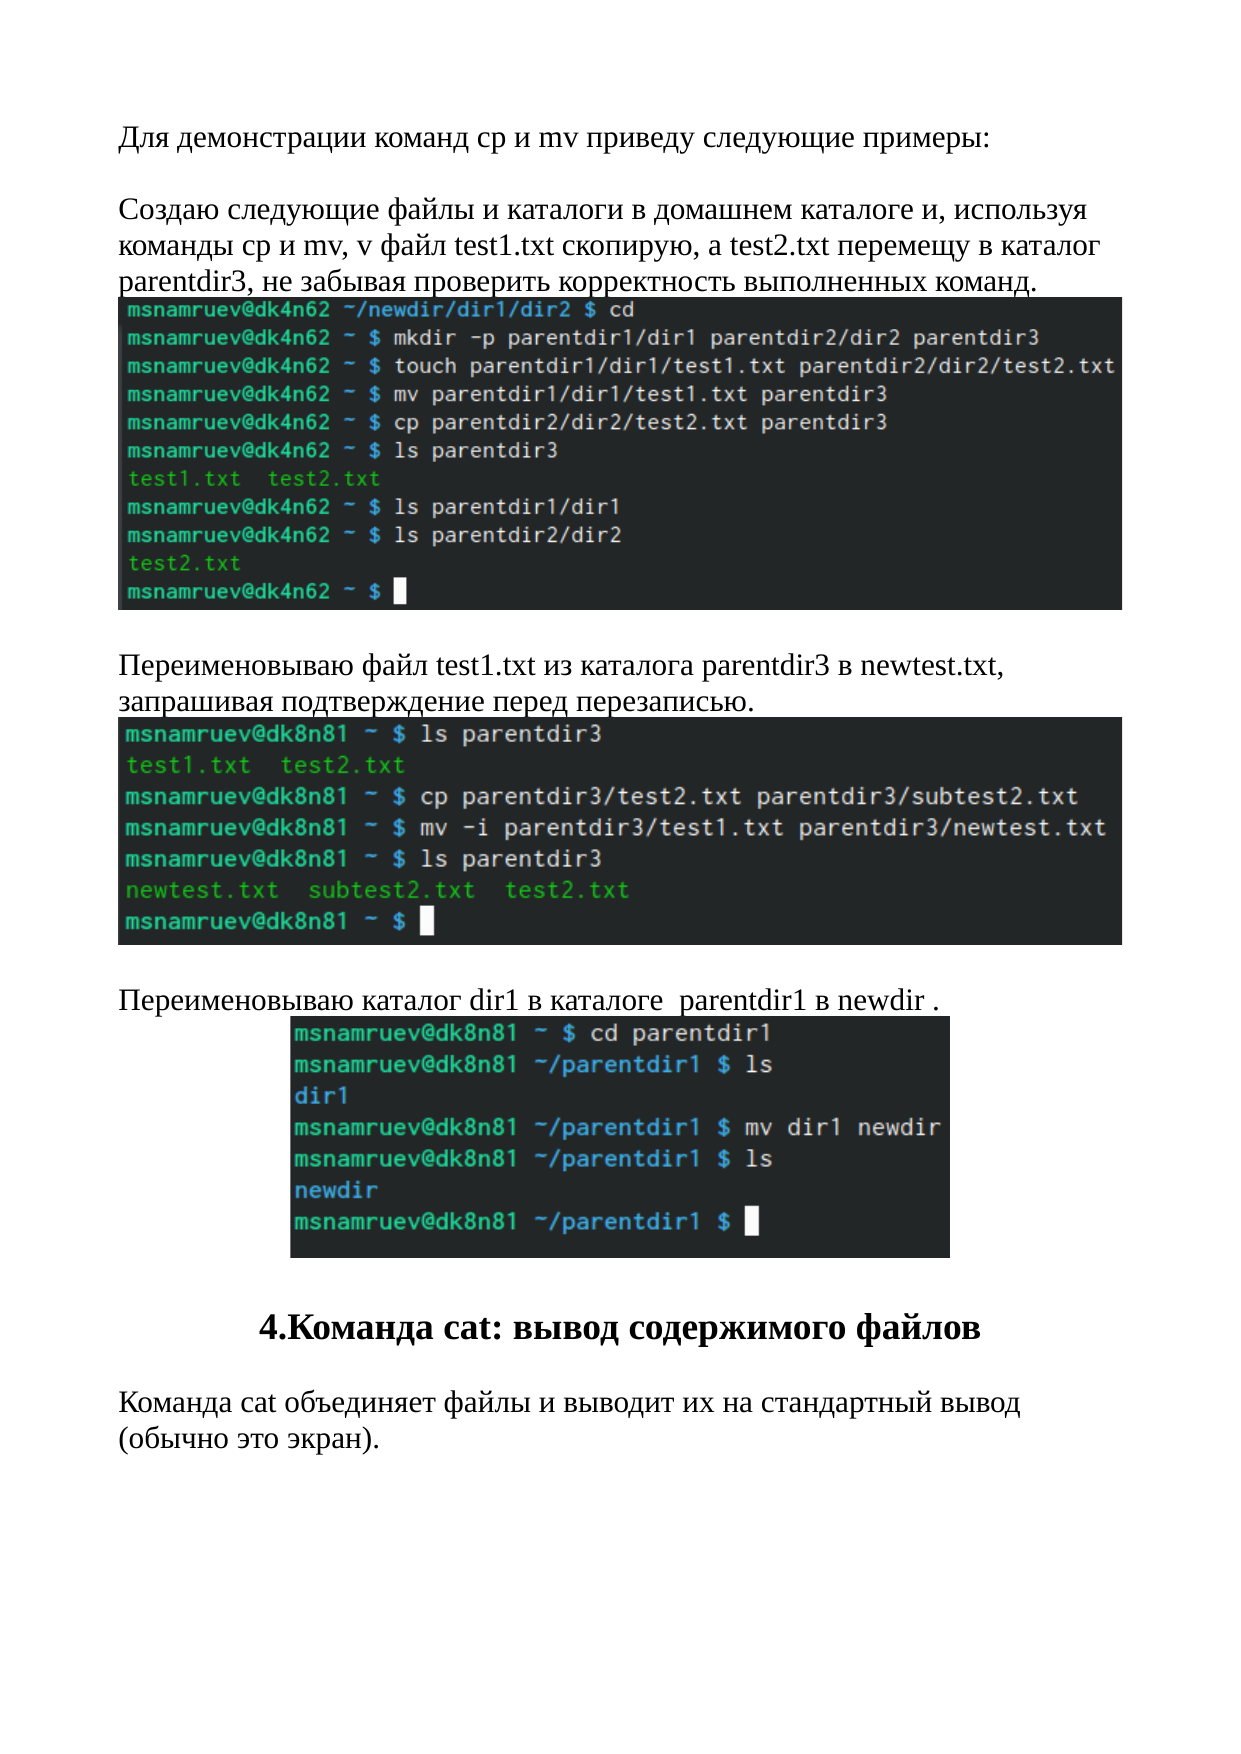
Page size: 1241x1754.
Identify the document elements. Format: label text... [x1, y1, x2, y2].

text Для демонстрации команд cp и mv приведу следующие примеры: [118, 118, 1122, 154]
text Команда cat объединяет файлы и выводит их на стандартный вывод (обычно это экран). [118, 1383, 1122, 1455]
picture [290, 1016, 950, 1258]
picture [118, 717, 1123, 945]
text 4.Команда cat: вывод содержимого файлов [118, 1304, 1122, 1347]
text Создаю следующие файлы и каталоги в домашнем каталоге и, используя команды cp и mv, v файл test1.txt скопирую, а test2.txt перемещу в каталог parentdir3, не забывая проверить корректность выполненных команд. [118, 190, 1122, 297]
picture [118, 297, 1123, 610]
text Переименовываю каталог dir1 в каталоге parentdir1 в newdir . [118, 981, 1122, 1017]
text Переименовываю файл test1.txt из каталога parentdir3 в newtest.txt, запрашивая подтверждение перед перезаписью. [118, 646, 1122, 717]
